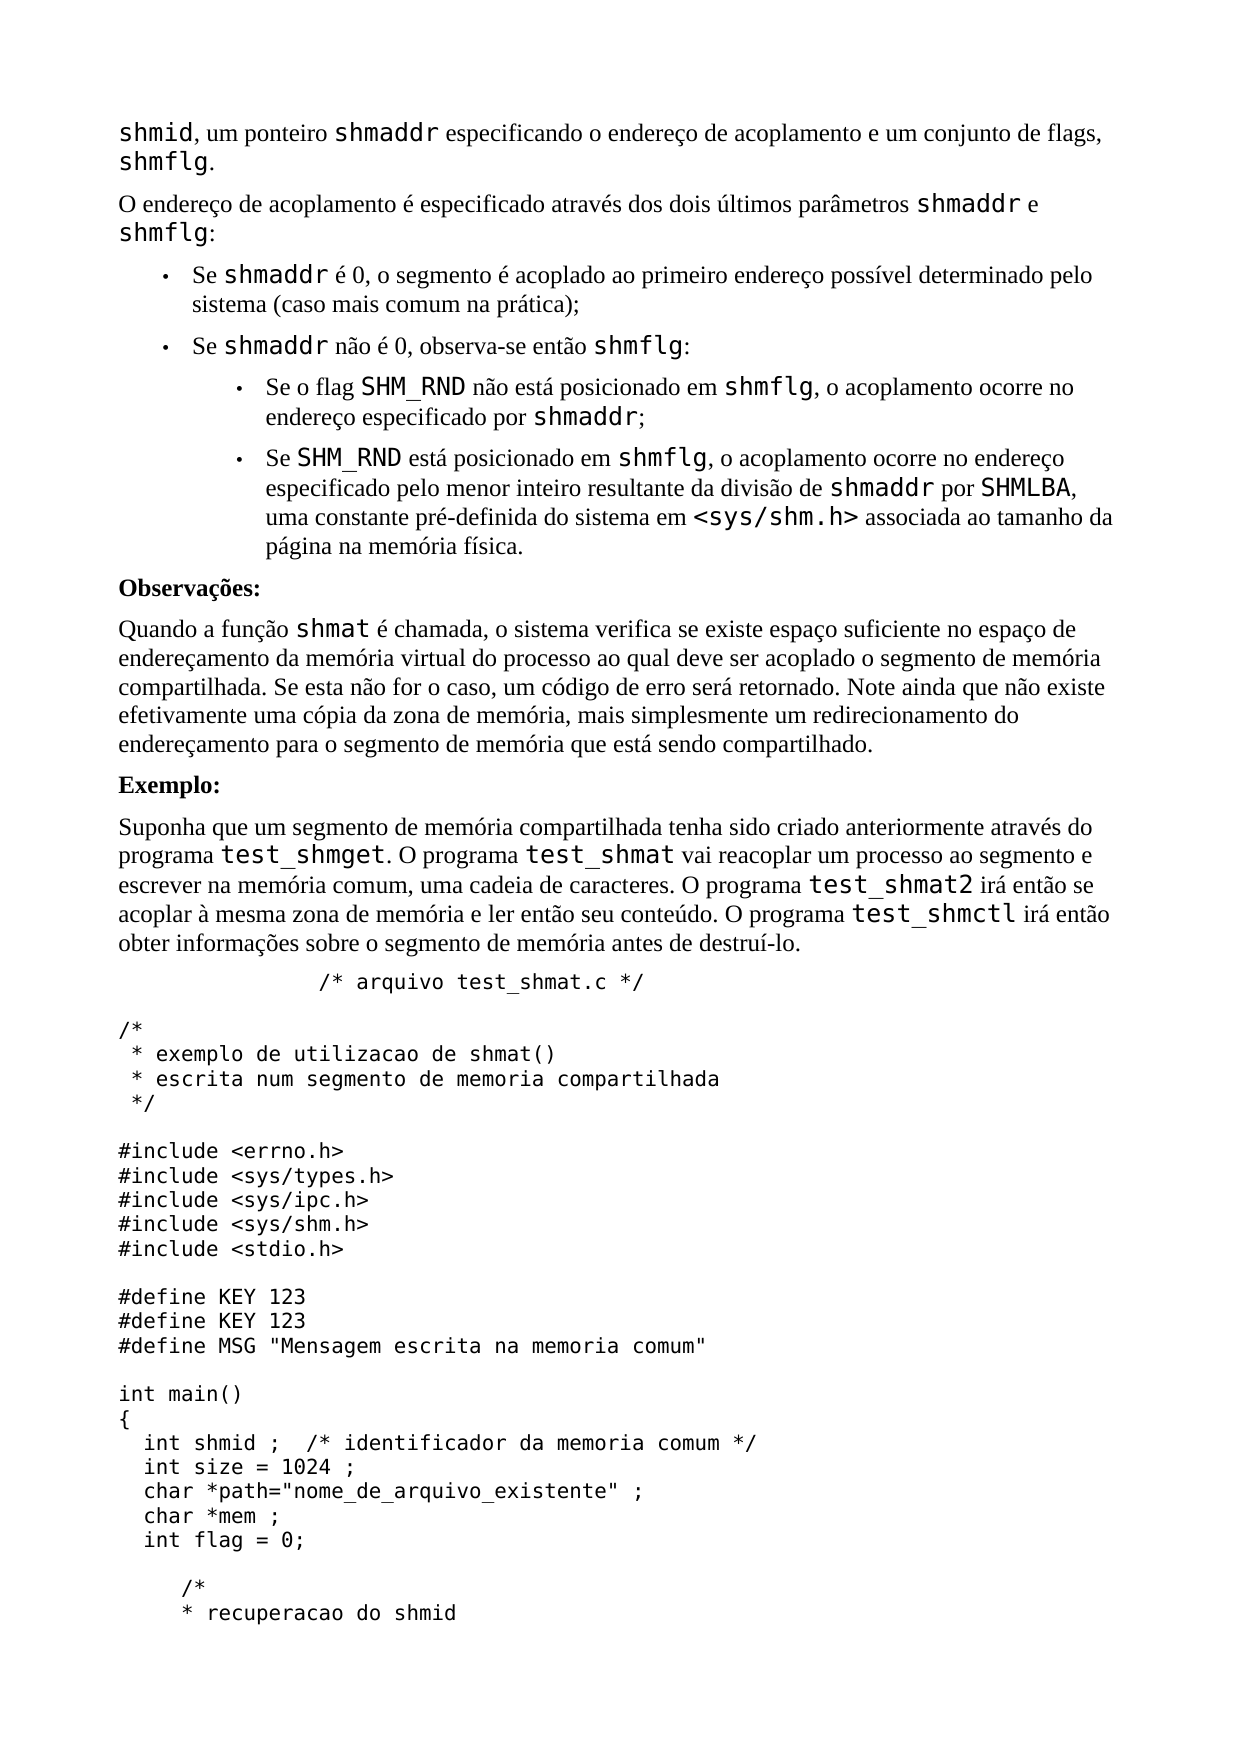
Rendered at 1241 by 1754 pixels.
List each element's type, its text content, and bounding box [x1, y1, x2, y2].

text #include <sys/types.h> [118, 1164, 1122, 1188]
text { [118, 1407, 1122, 1431]
text #include <sys/ipc.h> [118, 1188, 1122, 1212]
text * escrita num segmento de memoria compartilhada [118, 1067, 1122, 1091]
text /* [118, 1018, 1122, 1042]
text O endereço de acoplamento é especificado através dos dois últimos parâmetros shmaddr e shmflg: [118, 189, 1122, 248]
text Observações: [118, 573, 1122, 601]
text Exemplo: [118, 771, 1122, 799]
text int size = 1024 ; [118, 1455, 1122, 1479]
text #include <errno.h> [118, 1139, 1122, 1164]
list Se o flag SHM_RND não está posicionado em shmflg, o acoplamento ocorre no endereço especificado por shmaddr; [236, 372, 1122, 431]
text int shmid ; /* identificador da memoria comum */ [118, 1431, 1122, 1455]
text #define KEY 123 [118, 1309, 1122, 1334]
text #define MSG "Mensagem escrita na memoria comum" [118, 1334, 1122, 1358]
text /* [118, 1576, 1122, 1601]
text int main() [118, 1382, 1122, 1407]
text char *mem ; [118, 1504, 1122, 1528]
text int flag = 0; [118, 1528, 1122, 1552]
text #include <stdio.h> [118, 1237, 1122, 1261]
text * exemplo de utilizacao de shmat() [118, 1042, 1122, 1067]
text */ [118, 1091, 1122, 1115]
list Se shmaddr não é 0, observa-se então shmflg: [162, 331, 1122, 360]
text * recuperacao do shmid [118, 1601, 1122, 1625]
text Quando a função shmat é chamada, o sistema verifica se existe espaço suficiente no espaço de endereçamento da memória virtual do processo ao qual deve ser acoplado o segmento de memória compartilhada. Se esta não for o caso, um código de erro será retornado. Note ainda que não existe efetivamente uma cópia da zona de memória, mais simplesmente um redirecionamento do endereçamento para o segmento de memória que está sendo compartilhado. [118, 614, 1122, 758]
text /* arquivo test_shmat.c */ [118, 970, 1122, 994]
text #include <sys/shm.h> [118, 1212, 1122, 1237]
text #define KEY 123 [118, 1285, 1122, 1309]
text Suponha que um segmento de memória compartilhada tenha sido criado anteriormente através do programa test_shmget. O programa test_shmat vai reacoplar um processo ao segmento e escrever na memória comum, uma cadeia de caracteres. O programa test_shmat2 irá então se acoplar à mesma zona de memória e ler então seu conteúdo. O programa test_shmctl irá então obter informações sobre o segmento de memória antes de destruí-lo. [118, 812, 1122, 957]
list Se SHM_RND está posicionado em shmflg, o acoplamento ocorre no endereço especificado pelo menor inteiro resultante da divisão de shmaddr por SHMLBA, uma constante pré-definida do sistema em <sys/shm.h> associada ao tamanho da página na memória física. [236, 443, 1122, 560]
text char *path="nome_de_arquivo_existente" ; [118, 1479, 1122, 1504]
list Se shmaddr é 0, o segmento é acoplado ao primeiro endereço possível determinado pelo sistema (caso mais comum na prática); [162, 260, 1122, 318]
text shmid, um ponteiro shmaddr especificando o endereço de acoplamento e um conjunto de flags, shmflg. [118, 118, 1122, 177]
